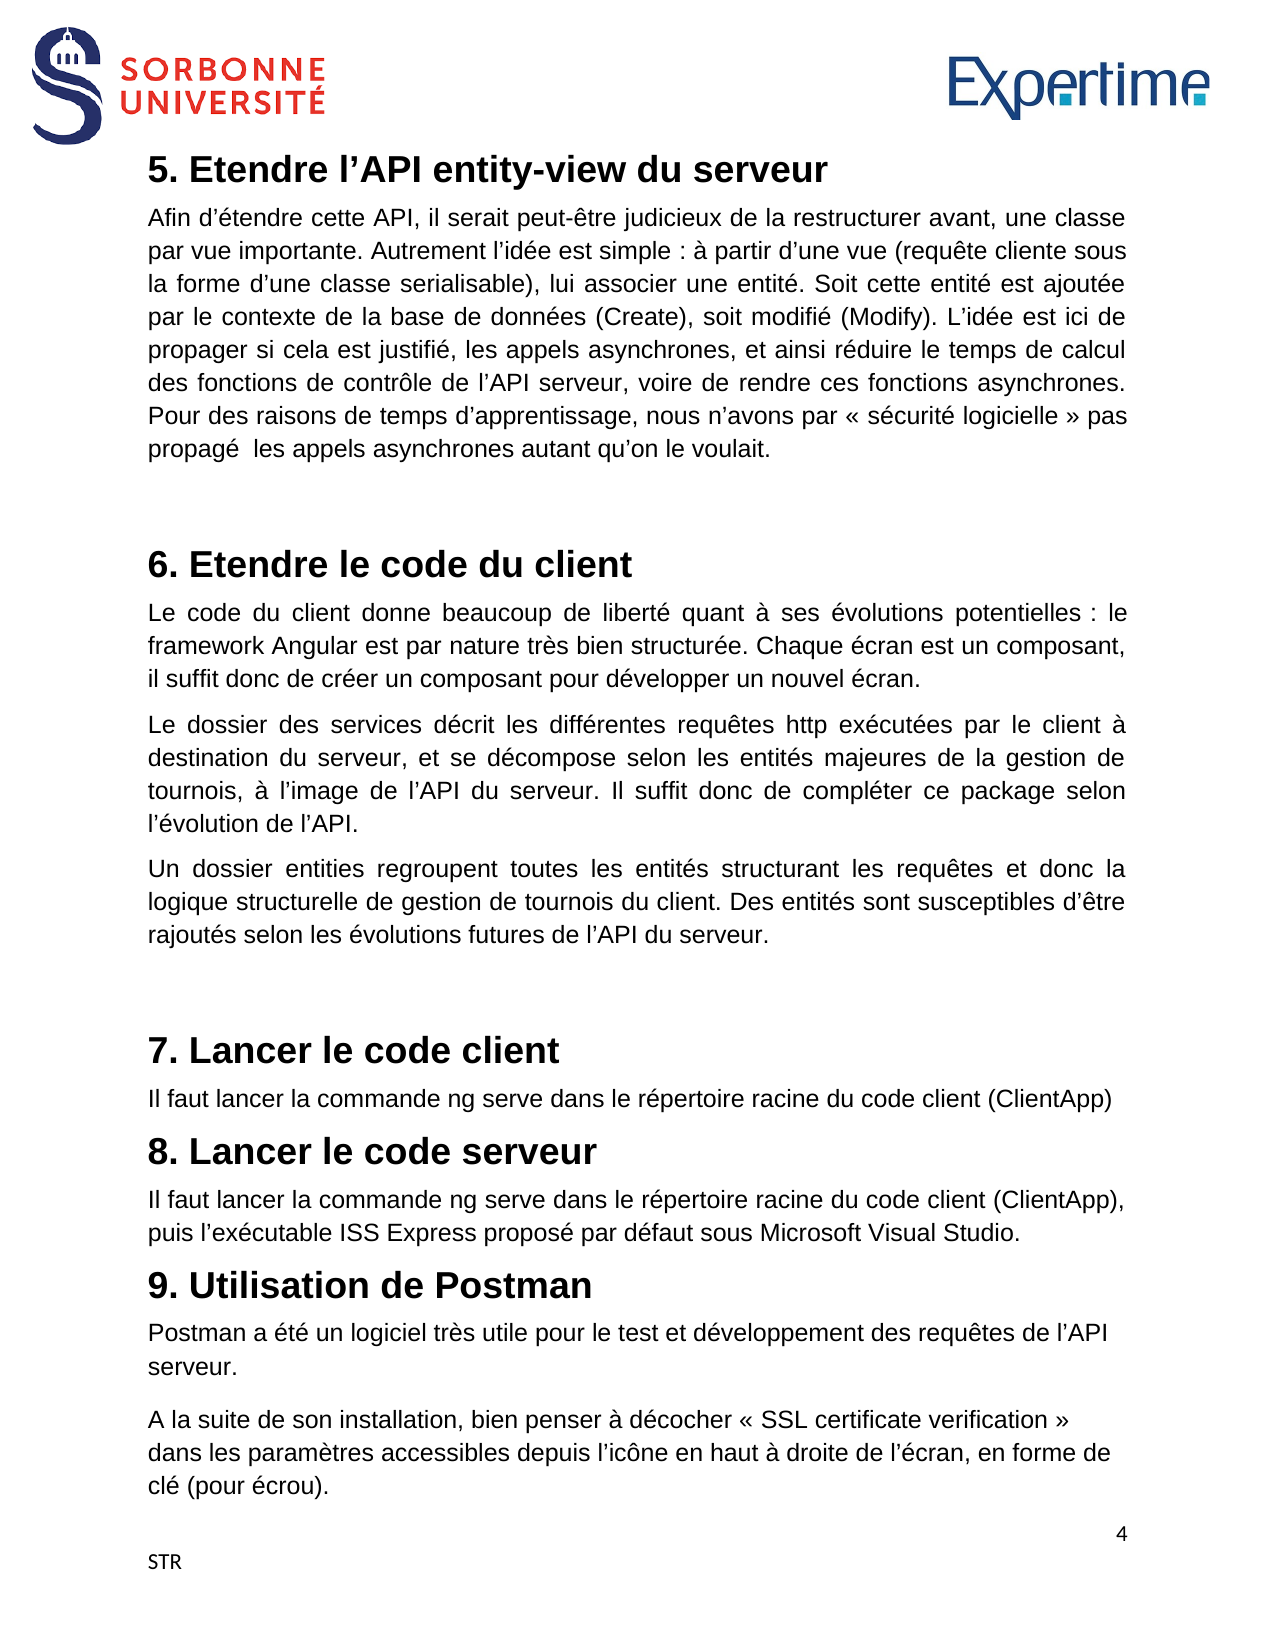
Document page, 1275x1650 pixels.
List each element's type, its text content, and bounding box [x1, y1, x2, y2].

picture [945, 52, 1210, 120]
subtitle Etendre l’API entity-view du serveur [147, 148, 1127, 191]
list Le dossier des services décrit les différentes requêtes http exécutées par le client à destination du serveur, et se décompose selon les entités majeures de la gestion de tournois, à l’image de l’API du serveur. Il suffit donc de compléter ce package selon l’évolution de l’API. [148, 709, 1127, 837]
list Un dossier entities regroupent toutes les entités structurant les requêtes et donc la logique structurelle de gestion de tournois du client. Des entités sont susceptibles d’être rajoutés selon les évolutions futures de l’API du serveur. [148, 854, 1127, 949]
list Il faut lancer la commande ng serve dans le répertoire racine du code client (ClientApp) [148, 1084, 1127, 1113]
list Il faut lancer la commande ng serve dans le répertoire racine du code client (ClientApp), puis l’exécutable ISS Express proposé par défaut sous Microsoft Visual Studio. [148, 1185, 1127, 1247]
text Postman a été un logiciel très utile pour le test et développement des requêtes de l’API serveur. [148, 1318, 1127, 1380]
subtitle Etendre le code du client [147, 542, 1127, 586]
list Le code du client donne beaucoup de liberté quant à ses évolutions potentielles : le framework Angular est par nature très bien structurée. Chaque écran est un composant, il suffit donc de créer un composant pour développer un nouvel écran. [148, 598, 1127, 693]
text A la suite de son installation, bien penser à décocher « SSL certificate verification » dans les paramètres accessibles depuis l’icône en haut à droite de l’écran, en forme de clé (pour écrou). [148, 1405, 1127, 1500]
picture [31, 26, 325, 145]
list Afin d’étendre cette API, il serait peut-être judicieux de la restructurer avant, une classe par vue importante. Autrement l’idée est simple : à partir d’une vue (requête cliente sous la forme d’une classe serialisable), lui associer une entité. Soit cette entité est ajoutée par le contexte de la base de données (Create), soit modifié (Modify). L’idée est ici de propager si cela est justifié, les appels asynchrones, et ainsi réduire le temps de calcul des fonctions de contrôle de l’API serveur, voire de rendre ces fonctions asynchrones. Pour des raisons de temps d’apprentissage, nous n’avons par « sécurité logicielle » pas propagé les appels asynchrones autant qu’on le voulait. [148, 203, 1127, 463]
subtitle Lancer le code serveur [147, 1129, 1127, 1172]
subtitle Lancer le code client [147, 1028, 1127, 1071]
subtitle Utilisation de Postman [147, 1263, 1127, 1307]
